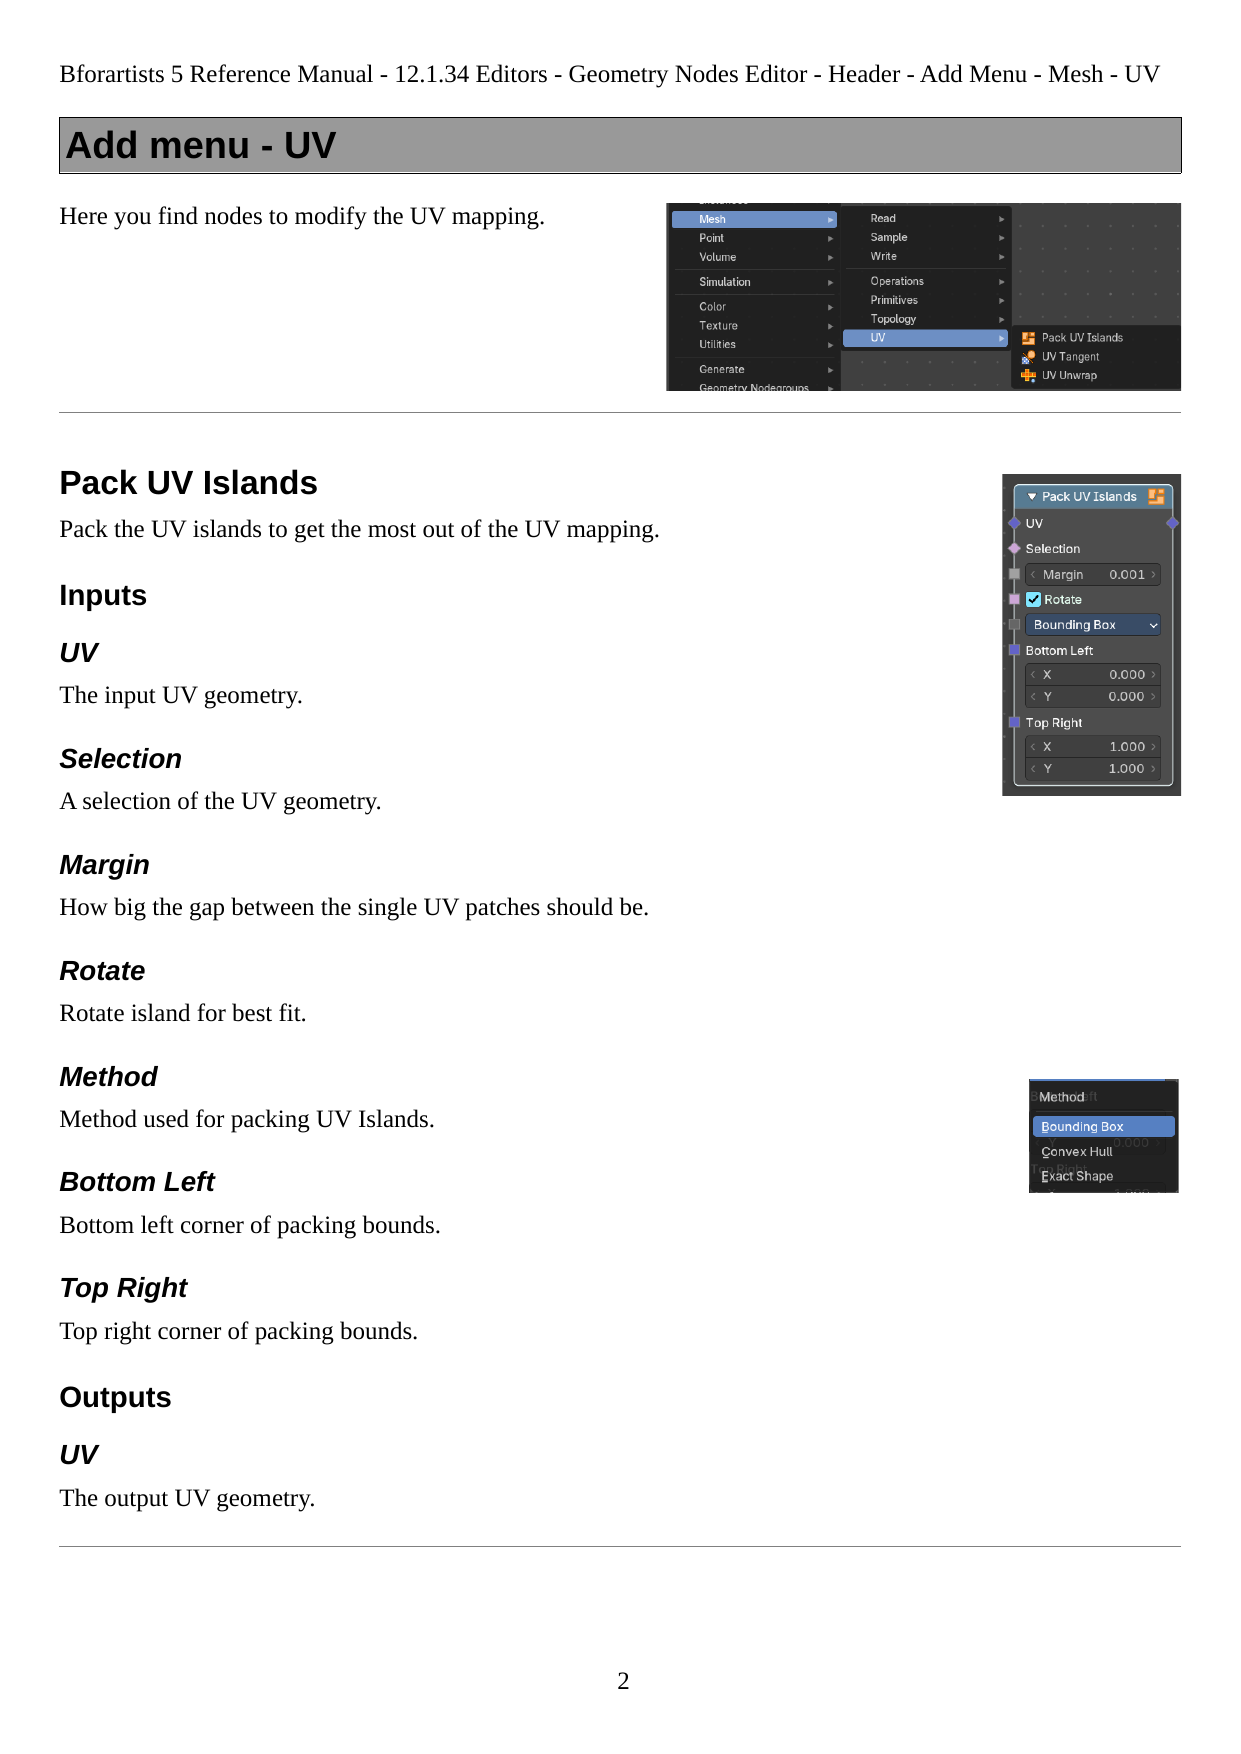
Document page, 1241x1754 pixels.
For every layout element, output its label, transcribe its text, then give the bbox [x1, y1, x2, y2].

text The input UV geometry. [59, 681, 1002, 709]
subtitle Top Right [59, 1272, 1181, 1304]
subtitle Method [59, 1060, 1181, 1092]
picture [1002, 474, 1182, 796]
table_header Add menu - UV [60, 118, 1181, 172]
picture [1029, 1079, 1179, 1193]
text Method used for packing UV Islands. [59, 1104, 1029, 1133]
subtitle UV [59, 1438, 1181, 1470]
text The output UV geometry. [59, 1483, 1181, 1512]
text Rotate island for best fit. [59, 998, 1181, 1027]
text Bottom left corner of packing bounds. [59, 1210, 1181, 1239]
subtitle Margin [59, 848, 1181, 880]
subtitle Selection [59, 742, 1002, 774]
subtitle Outputs [59, 1380, 1181, 1413]
text How big the gap between the single UV patches should be. [59, 892, 1181, 921]
picture [666, 203, 1182, 391]
text A selection of the UV geometry. [59, 786, 1181, 815]
subtitle UV [59, 636, 1002, 668]
text Pack the UV islands to get the most out of the UV mapping. [59, 514, 1002, 542]
subtitle Inputs [59, 577, 1002, 611]
text Here you find nodes to modify the UV mapping. [59, 201, 1181, 230]
subtitle Bottom Left [59, 1166, 1181, 1198]
subtitle Pack UV Islands [59, 463, 1181, 501]
text Top right corner of packing bounds. [59, 1316, 1181, 1345]
subtitle Rotate [59, 954, 1181, 986]
